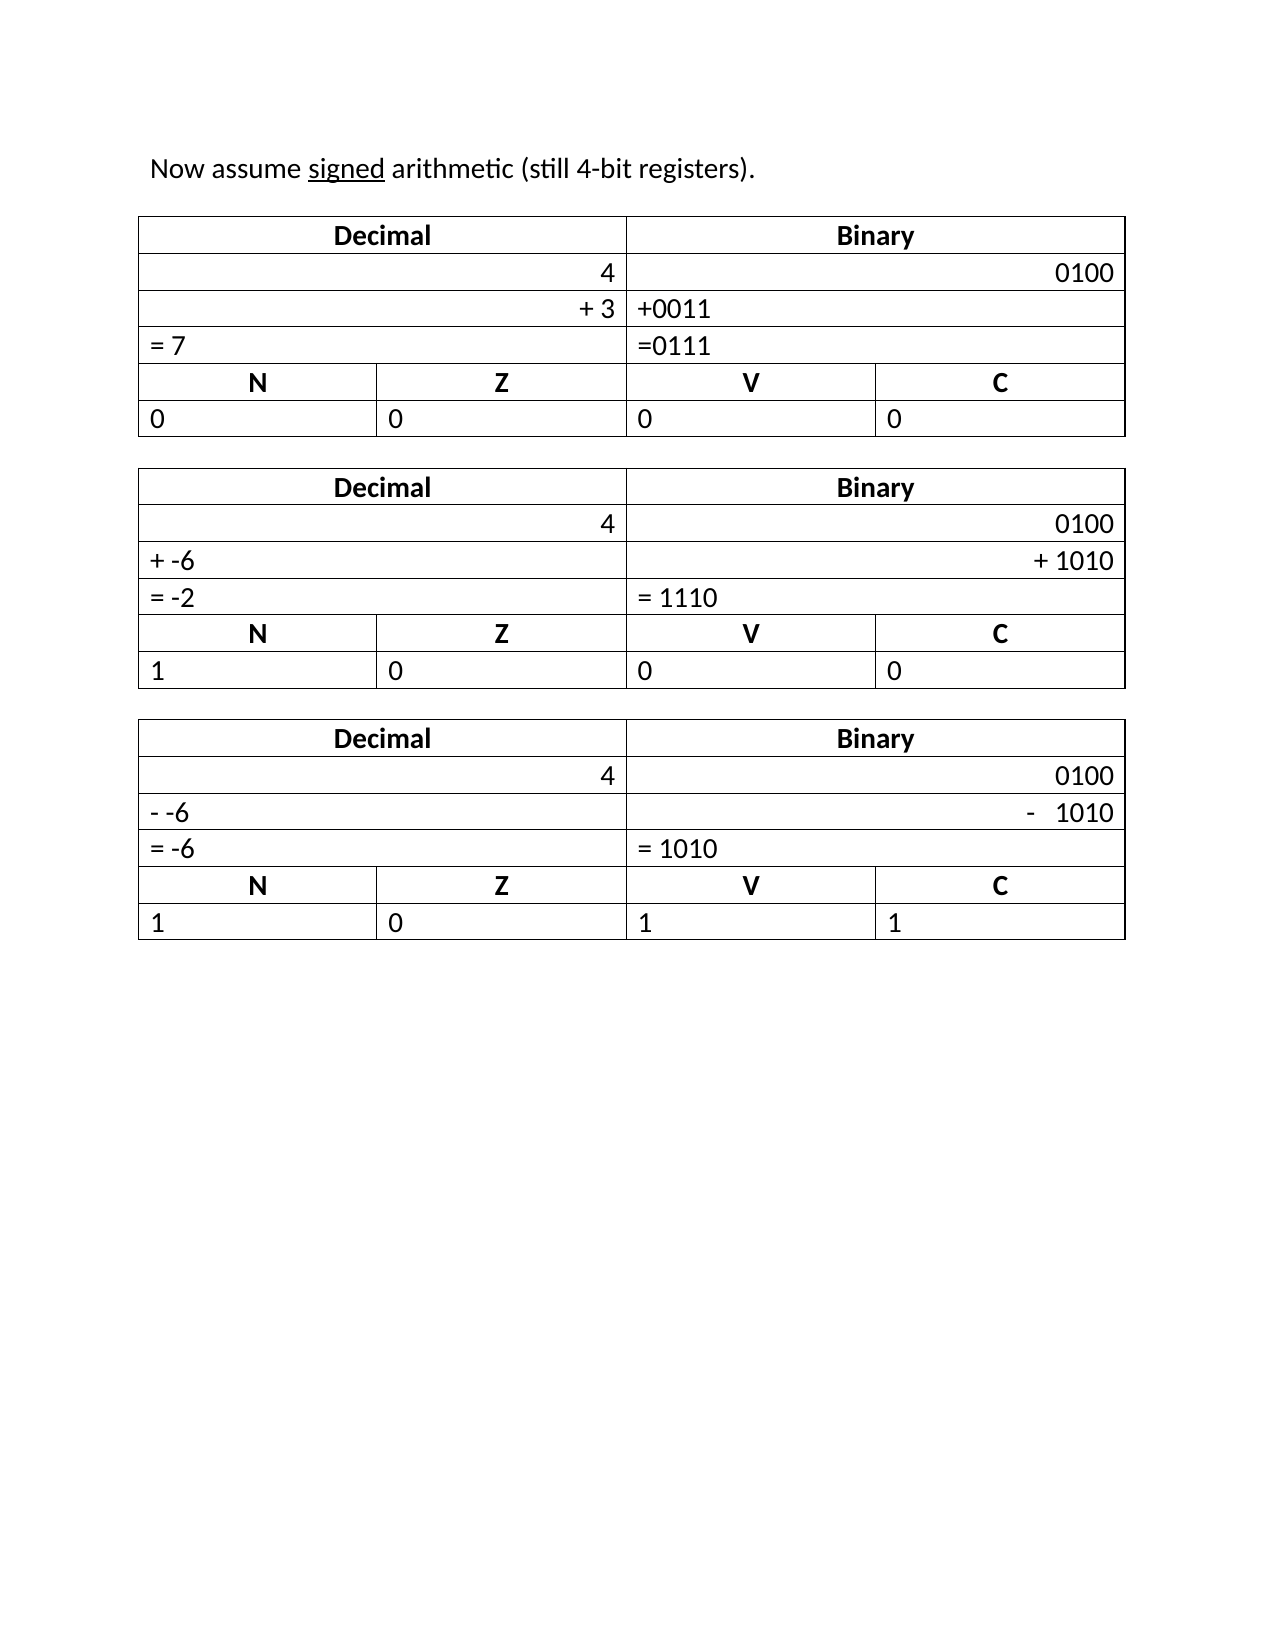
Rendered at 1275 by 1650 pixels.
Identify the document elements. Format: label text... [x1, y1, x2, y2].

table_cell N [139, 364, 376, 399]
table_cell 1 [876, 904, 1124, 939]
table_cell =0111 [627, 327, 1124, 363]
table_cell Z [377, 867, 626, 903]
table_cell N [139, 615, 376, 651]
table_cell 1 [627, 904, 875, 939]
table_cell + -6 [139, 542, 626, 578]
table_cell 0100 [627, 254, 1124, 289]
table_cell 4 [139, 505, 626, 541]
table_cell +0011 [627, 291, 1124, 326]
table_cell 0 [139, 401, 376, 436]
table_header Decimal [139, 217, 626, 253]
table_header Binary [627, 720, 1124, 756]
table_cell 0 [377, 401, 626, 436]
text Now assume signed arithmetic (still 4-bit registers). [150, 150, 1125, 186]
table_cell 0 [627, 401, 875, 436]
table_cell C [876, 364, 1124, 399]
table_cell Z [377, 615, 626, 651]
table_cell + 3 [139, 291, 626, 326]
table_cell 0100 [627, 757, 1124, 793]
table_header Decimal [139, 720, 626, 756]
table_cell = 1110 [627, 579, 1124, 614]
table_cell V [627, 615, 875, 651]
table_cell 1 [139, 904, 376, 939]
table_cell 0 [377, 652, 626, 688]
table_cell - -6 [139, 794, 626, 829]
table_header Binary [627, 469, 1124, 504]
table_cell = 7 [139, 327, 626, 363]
table_cell 0 [876, 652, 1124, 688]
table_cell 4 [139, 254, 626, 289]
table_cell V [627, 364, 875, 399]
table_cell 4 [139, 757, 626, 793]
table_cell 0 [627, 652, 875, 688]
table_cell 0100 [627, 505, 1124, 541]
table_header Binary [627, 217, 1124, 253]
table_cell C [876, 867, 1124, 903]
table_cell N [139, 867, 376, 903]
table_cell 1 [139, 652, 376, 688]
table_cell 0 [876, 401, 1124, 436]
table_cell V [627, 867, 875, 903]
table_cell = -6 [139, 830, 626, 866]
table_cell = 1010 [627, 830, 1124, 866]
table_header Decimal [139, 469, 626, 504]
table_cell - 1010 [627, 794, 1124, 829]
table_cell + 1010 [627, 542, 1124, 578]
table_cell C [876, 615, 1124, 651]
table_cell = -2 [139, 579, 626, 614]
table_cell 0 [377, 904, 626, 939]
table_cell Z [377, 364, 626, 399]
